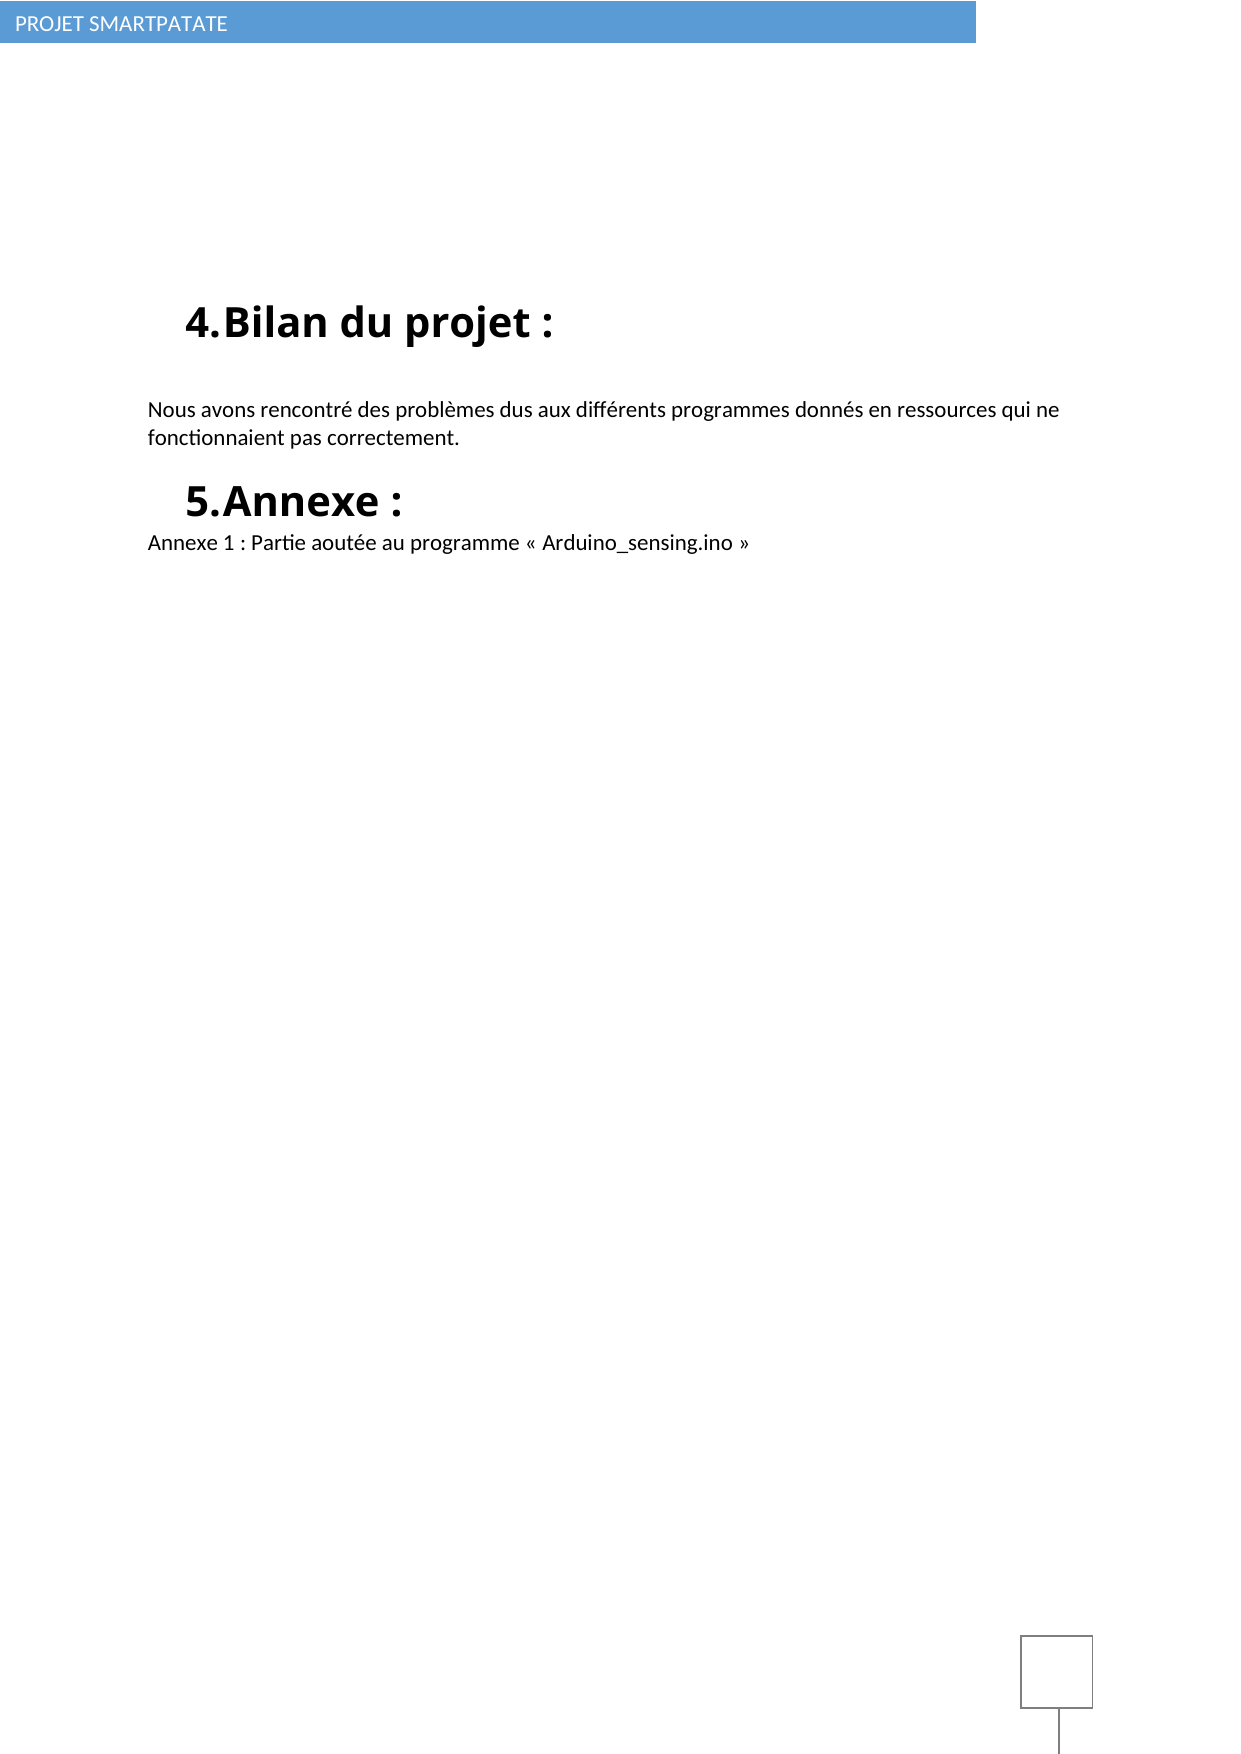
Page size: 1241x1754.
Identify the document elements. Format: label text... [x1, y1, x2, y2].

text Nous avons rencontré des problèmes dus aux différents programmes donnés en ressources qui ne fonctionnaient pas correctement. [148, 395, 1093, 451]
text Annexe 1 : Partie aoutée au programme « Arduino_sensing.ino » [148, 528, 1093, 556]
subtitle Bilan du projet : [185, 293, 1093, 350]
subtitle Annexe : [185, 472, 1093, 528]
